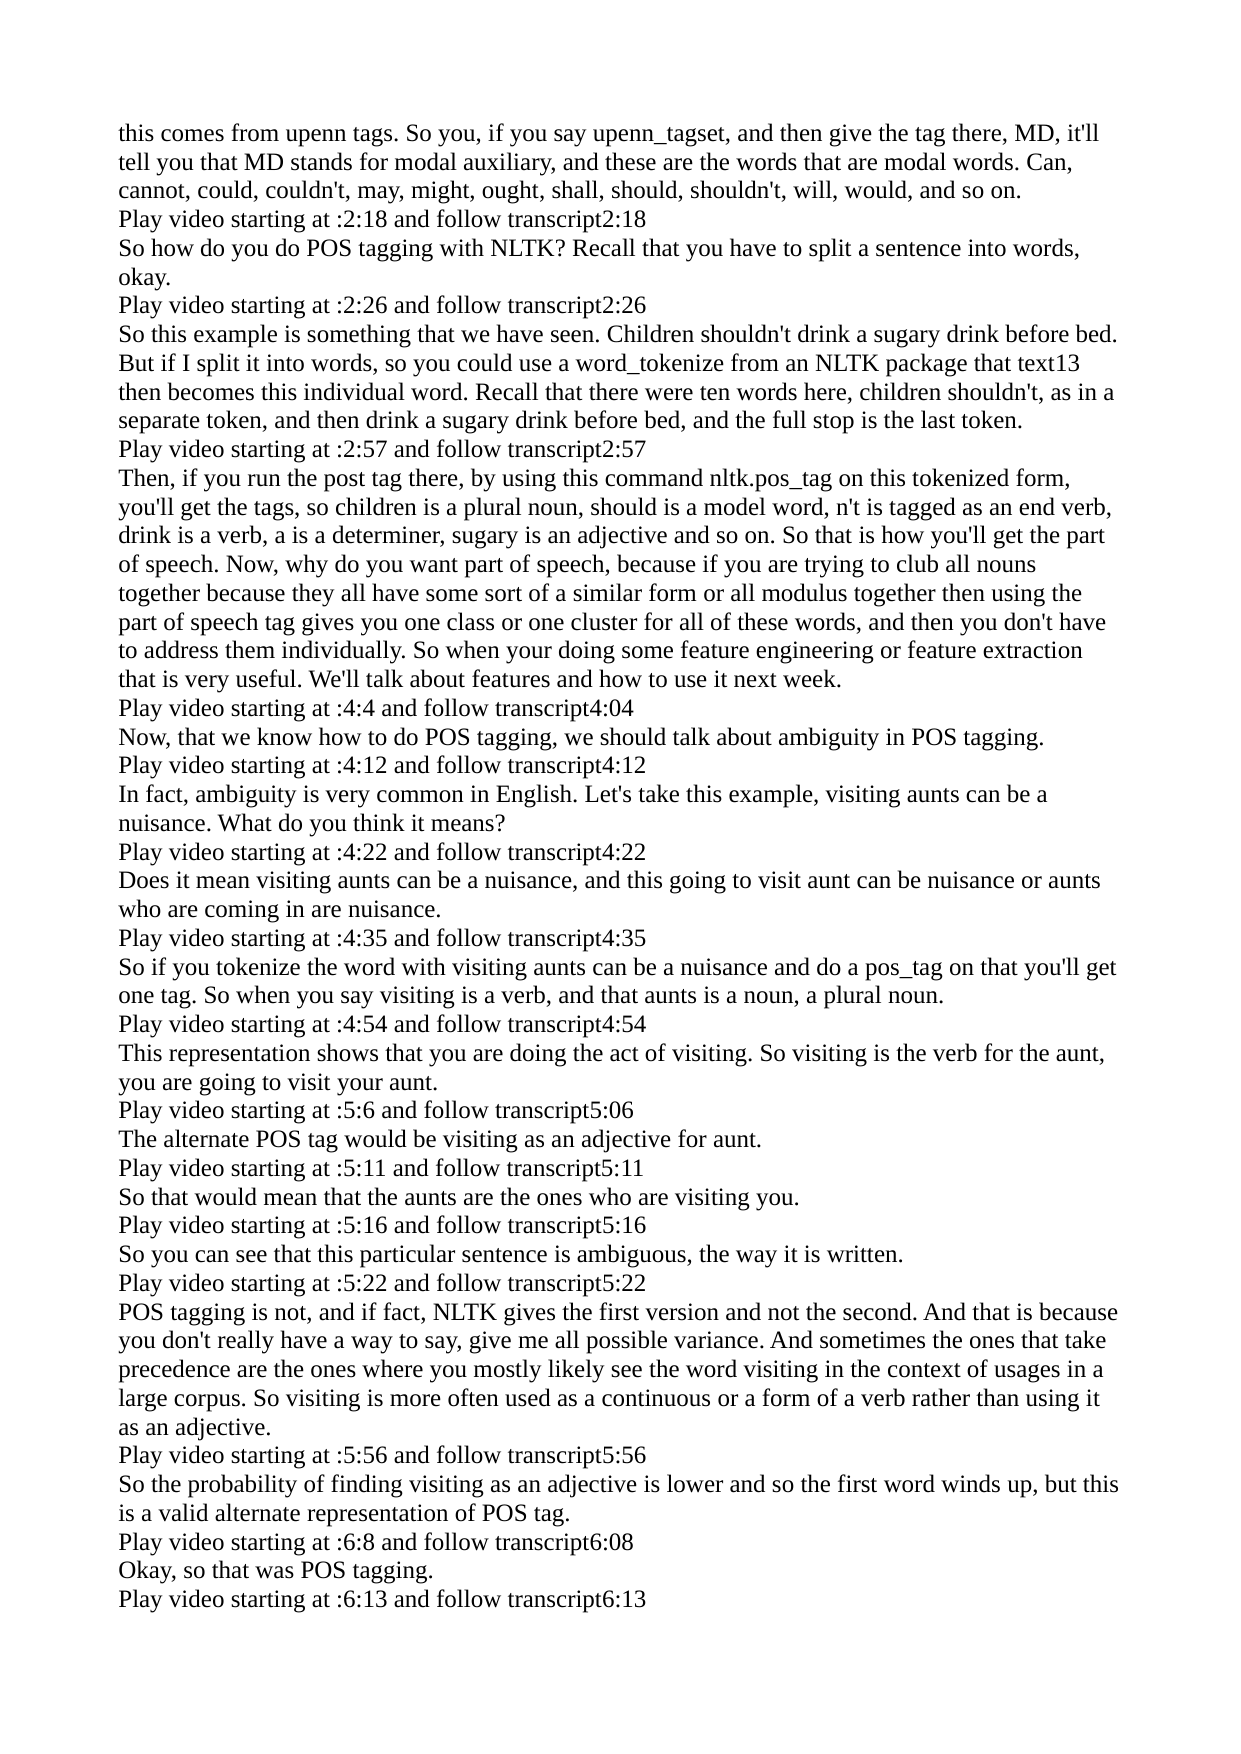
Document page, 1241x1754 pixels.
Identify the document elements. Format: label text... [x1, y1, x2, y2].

text this comes from upenn tags. So you, if you say upenn_tagset, and then give the tag there, MD, it'll tell you that MD stands for modal auxiliary, and these are the words that are modal words. Can, cannot, could, couldn't, may, might, ought, shall, should, shouldn't, will, would, and so on. [118, 118, 1122, 204]
text Play video starting at :2:18 and follow transcript2:18 [118, 204, 1122, 233]
text Play video starting at :6:8 and follow transcript6:08 [118, 1527, 1122, 1556]
text Now, that we know how to do POS tagging, we should talk about ambiguity in POS tagging. [118, 722, 1122, 751]
text This representation shows that you are doing the act of visiting. So visiting is the verb for the aunt, you are going to visit your aunt. [118, 1038, 1122, 1096]
text So how do you do POS tagging with NLTK? Recall that you have to split a sentence into words, okay. [118, 233, 1122, 291]
text Play video starting at :2:26 and follow transcript2:26 [118, 291, 1122, 319]
text Play video starting at :5:56 and follow transcript5:56 [118, 1441, 1122, 1469]
text Play video starting at :4:54 and follow transcript4:54 [118, 1009, 1122, 1038]
text So the probability of finding visiting as an adjective is lower and so the first word winds up, but this is a valid alternate representation of POS tag. [118, 1469, 1122, 1527]
text So if you tokenize the word with visiting aunts can be a nuisance and do a pos_tag on that you'll get one tag. So when you say visiting is a verb, and that aunts is a noun, a plural noun. [118, 952, 1122, 1009]
text Play video starting at :5:6 and follow transcript5:06 [118, 1096, 1122, 1124]
text Then, if you run the post tag there, by using this command nltk.pos_tag on this tokenized form, you'll get the tags, so children is a plural noun, should is a model word, n't is tagged as an end verb, drink is a verb, a is a determiner, sugary is an adjective and so on. So that is how you'll get the part of speech. Now, why do you want part of speech, because if you are trying to club all nouns together because they all have some sort of a similar form or all modulus together then using the part of speech tag gives you one class or one cluster for all of these words, and then you don't have to address them individually. So when your doing some feature engineering or feature extraction that is very useful. We'll talk about features and how to use it next week. [118, 463, 1122, 693]
text Okay, so that was POS tagging. [118, 1556, 1122, 1584]
text Play video starting at :4:22 and follow transcript4:22 [118, 837, 1122, 866]
text Play video starting at :5:11 and follow transcript5:11 [118, 1153, 1122, 1182]
text Play video starting at :2:57 and follow transcript2:57 [118, 434, 1122, 463]
text Does it mean visiting aunts can be a nuisance, and this going to visit aunt can be nuisance or aunts who are coming in are nuisance. [118, 866, 1122, 923]
text In fact, ambiguity is very common in English. Let's take this example, visiting aunts can be a nuisance. What do you think it means? [118, 779, 1122, 837]
text Play video starting at :6:13 and follow transcript6:13 [118, 1584, 1122, 1613]
text Play video starting at :4:35 and follow transcript4:35 [118, 923, 1122, 952]
text Play video starting at :5:16 and follow transcript5:16 [118, 1211, 1122, 1239]
text So that would mean that the aunts are the ones who are visiting you. [118, 1182, 1122, 1211]
text Play video starting at :4:12 and follow transcript4:12 [118, 751, 1122, 779]
text POS tagging is not, and if fact, NLTK gives the first version and not the second. And that is because you don't really have a way to say, give me all possible variance. And sometimes the ones that take precedence are the ones where you mostly likely see the word visiting in the context of usages in a large corpus. So visiting is more often used as a continuous or a form of a verb rather than using it as an adjective. [118, 1297, 1122, 1441]
text Play video starting at :5:22 and follow transcript5:22 [118, 1268, 1122, 1297]
text The alternate POS tag would be visiting as an adjective for aunt. [118, 1124, 1122, 1153]
text So this example is something that we have seen. Children shouldn't drink a sugary drink before bed. But if I split it into words, so you could use a word_tokenize from an NLTK package that text13 then becomes this individual word. Recall that there were ten words here, children shouldn't, as in a separate token, and then drink a sugary drink before bed, and the full stop is the last token. [118, 319, 1122, 434]
text So you can see that this particular sentence is ambiguous, the way it is written. [118, 1239, 1122, 1268]
text Play video starting at :4:4 and follow transcript4:04 [118, 693, 1122, 722]
